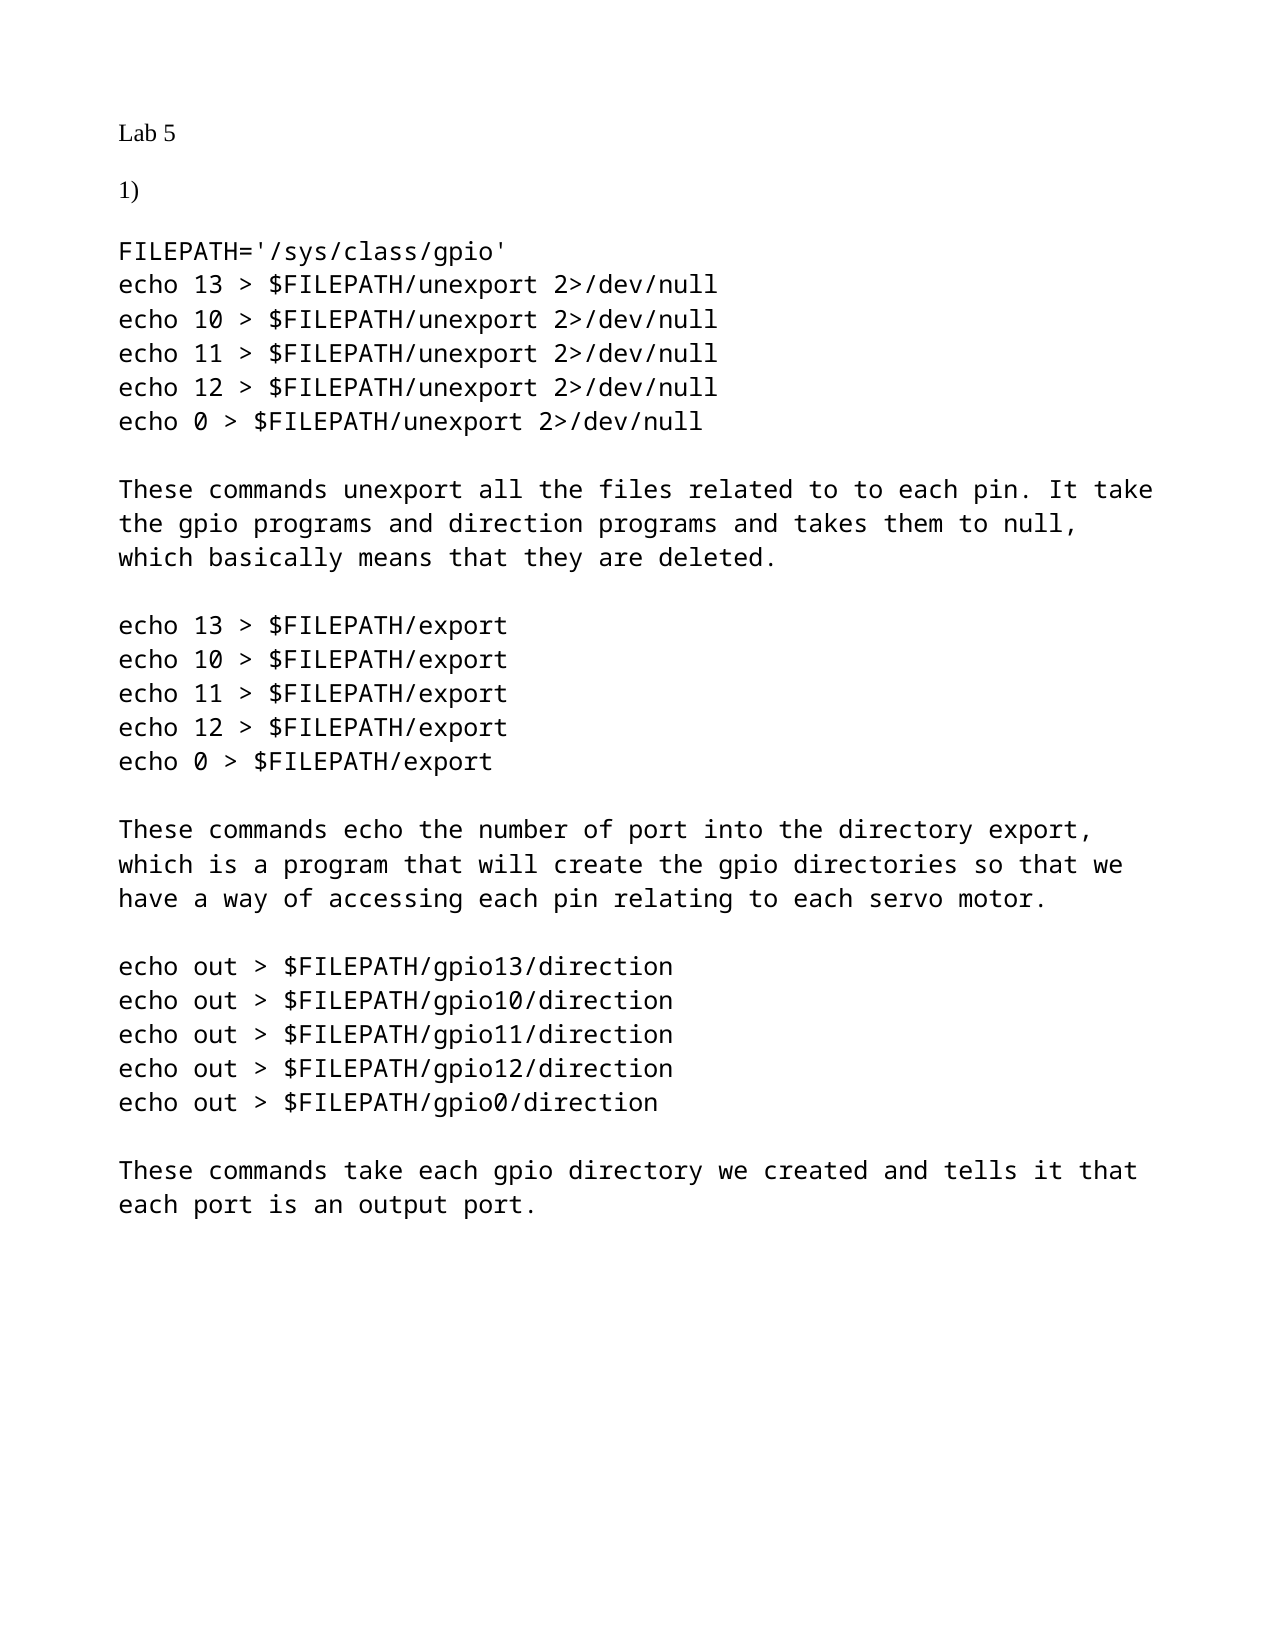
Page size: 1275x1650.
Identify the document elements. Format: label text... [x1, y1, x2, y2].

text 1) [118, 176, 1157, 204]
text Lab 5 [118, 118, 1157, 147]
text echo 13 > $FILEPATH/export [118, 608, 1157, 642]
text echo out > $FILEPATH/gpio10/direction [118, 982, 1157, 1017]
text echo 0 > $FILEPATH/export [118, 744, 1157, 778]
text These commands unexport all the files related to to each pin. It take the gpio programs and direction programs and takes them to null, which basically means that they are deleted. [118, 472, 1157, 574]
text echo 12 > $FILEPATH/export [118, 710, 1157, 744]
text echo out > $FILEPATH/gpio12/direction [118, 1051, 1157, 1085]
text echo out > $FILEPATH/gpio11/direction [118, 1017, 1157, 1051]
text echo out > $FILEPATH/gpio13/direction [118, 948, 1157, 982]
text echo 10 > $FILEPATH/unexport 2>/dev/null [118, 301, 1157, 335]
text echo 12 > $FILEPATH/unexport 2>/dev/null [118, 369, 1157, 403]
text echo out > $FILEPATH/gpio0/direction [118, 1085, 1157, 1119]
text These commands echo the number of port into the directory export, which is a program that will create the gpio directories so that we have a way of accessing each pin relating to each servo motor. [118, 812, 1157, 914]
text echo 11 > $FILEPATH/export [118, 676, 1157, 710]
text echo 0 > $FILEPATH/unexport 2>/dev/null [118, 403, 1157, 437]
text echo 13 > $FILEPATH/unexport 2>/dev/null [118, 267, 1157, 301]
text echo 10 > $FILEPATH/export [118, 642, 1157, 676]
text These commands take each gpio directory we created and tells it that each port is an output port. [118, 1153, 1157, 1221]
text FILEPATH='/sys/class/gpio' [118, 233, 1157, 267]
text echo 11 > $FILEPATH/unexport 2>/dev/null [118, 335, 1157, 369]
